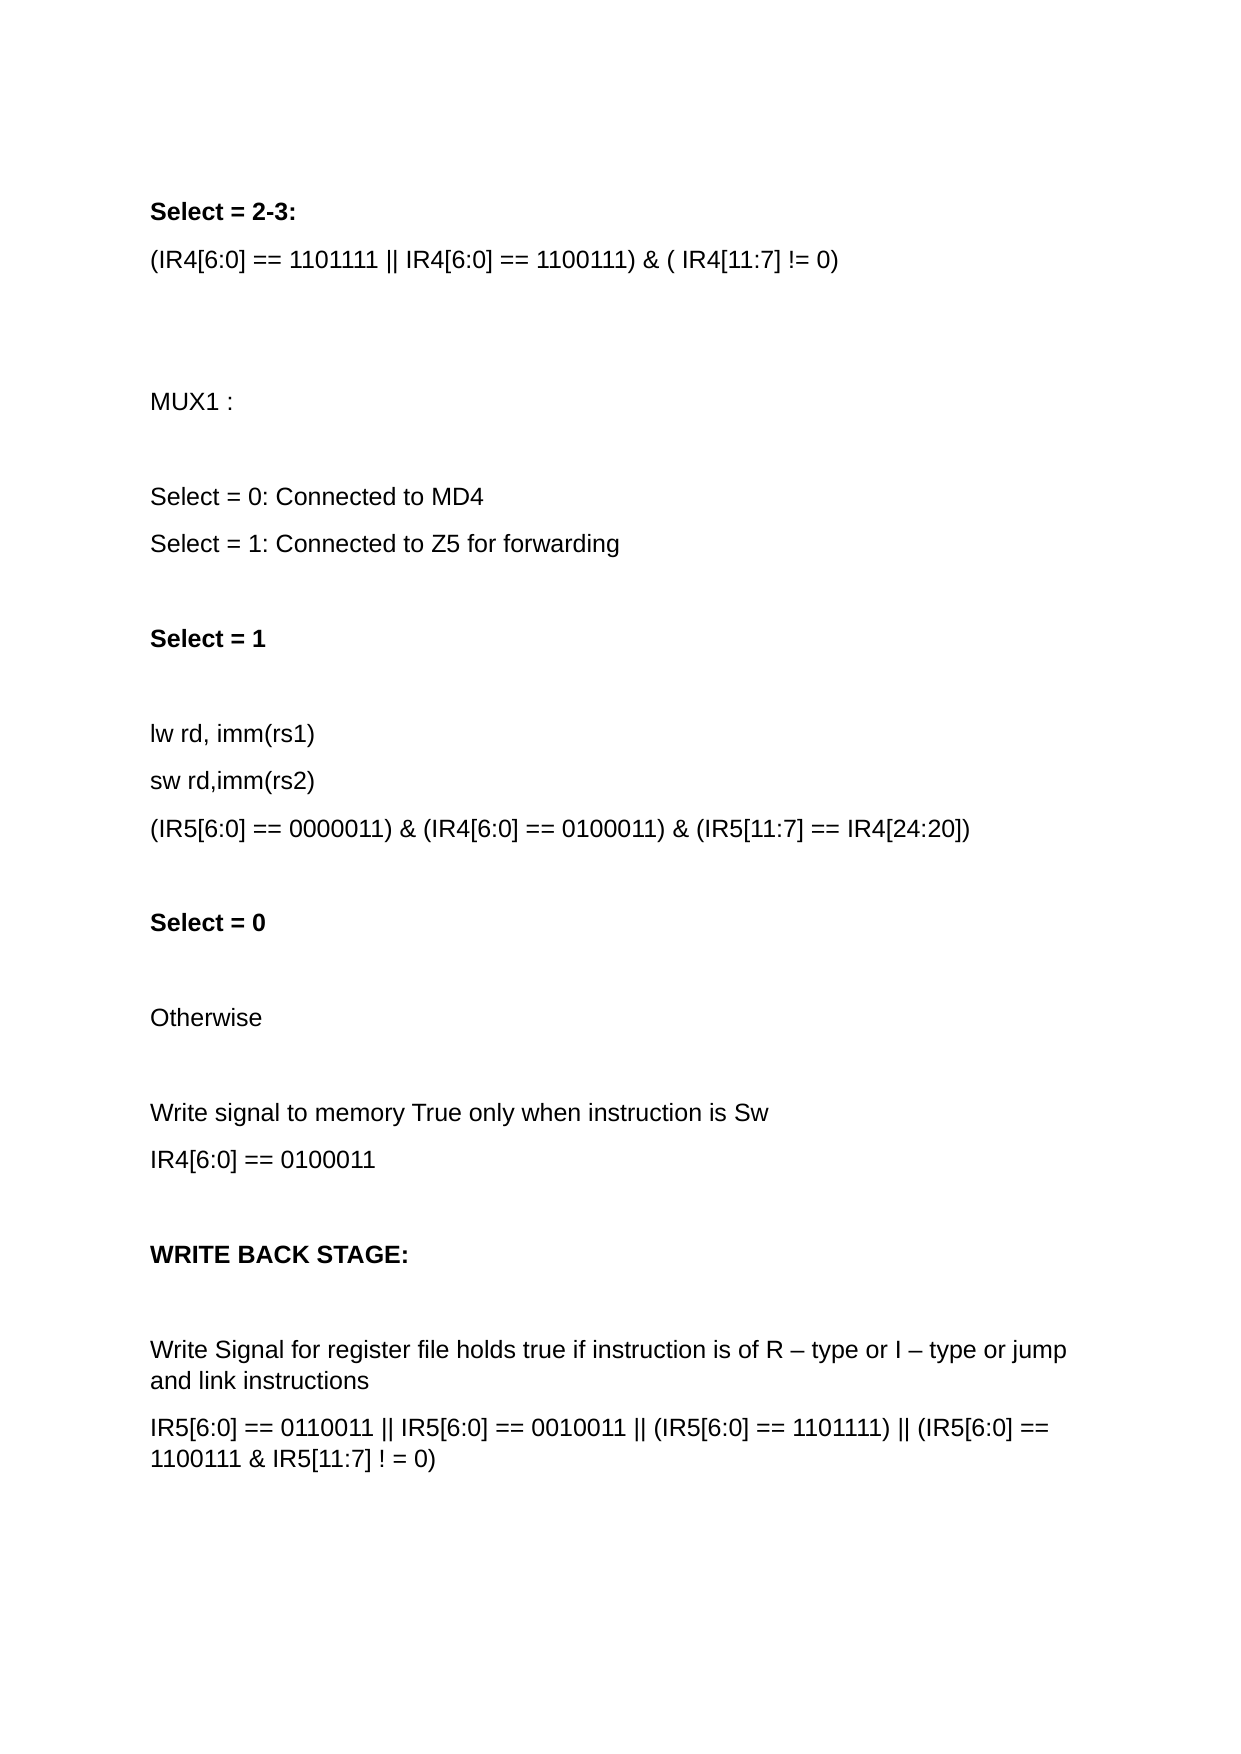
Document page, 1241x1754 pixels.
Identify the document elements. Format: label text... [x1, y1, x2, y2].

text IR4[6:0] == 0100011 [150, 1145, 1090, 1174]
text WRITE BACK STAGE: [150, 1240, 1090, 1269]
text Select = 1: Connected to Z5 for forwarding [150, 529, 1090, 558]
text Write signal to memory True only when instruction is Sw [150, 1098, 1090, 1127]
text (IR4[6:0] == 1101111 || IR4[6:0] == 1100111) & ( IR4[11:7] != 0) [150, 245, 1090, 273]
text Select = 2-3: [150, 197, 1090, 226]
text (IR5[6:0] == 0000011) & (IR4[6:0] == 0100011) & (IR5[11:7] == IR4[24:20]) [150, 813, 1090, 842]
text IR5[6:0] == 0110011 || IR5[6:0] == 0010011 || (IR5[6:0] == 1101111) || (IR5[6:0] == 1100111 & IR5[11:7] ! = 0) [150, 1413, 1090, 1472]
text lw rd, imm(rs1) [150, 719, 1090, 747]
text Select = 0 [150, 908, 1090, 937]
text Otherwise [150, 1003, 1090, 1032]
text Select = 1 [150, 624, 1090, 653]
text sw rd,imm(rs2) [150, 766, 1090, 795]
text MUX1 : [150, 387, 1090, 416]
text Select = 0: Connected to MD4 [150, 482, 1090, 511]
text Write Signal for register file holds true if instruction is of R – type or I – type or jump and link instructions [150, 1335, 1090, 1394]
